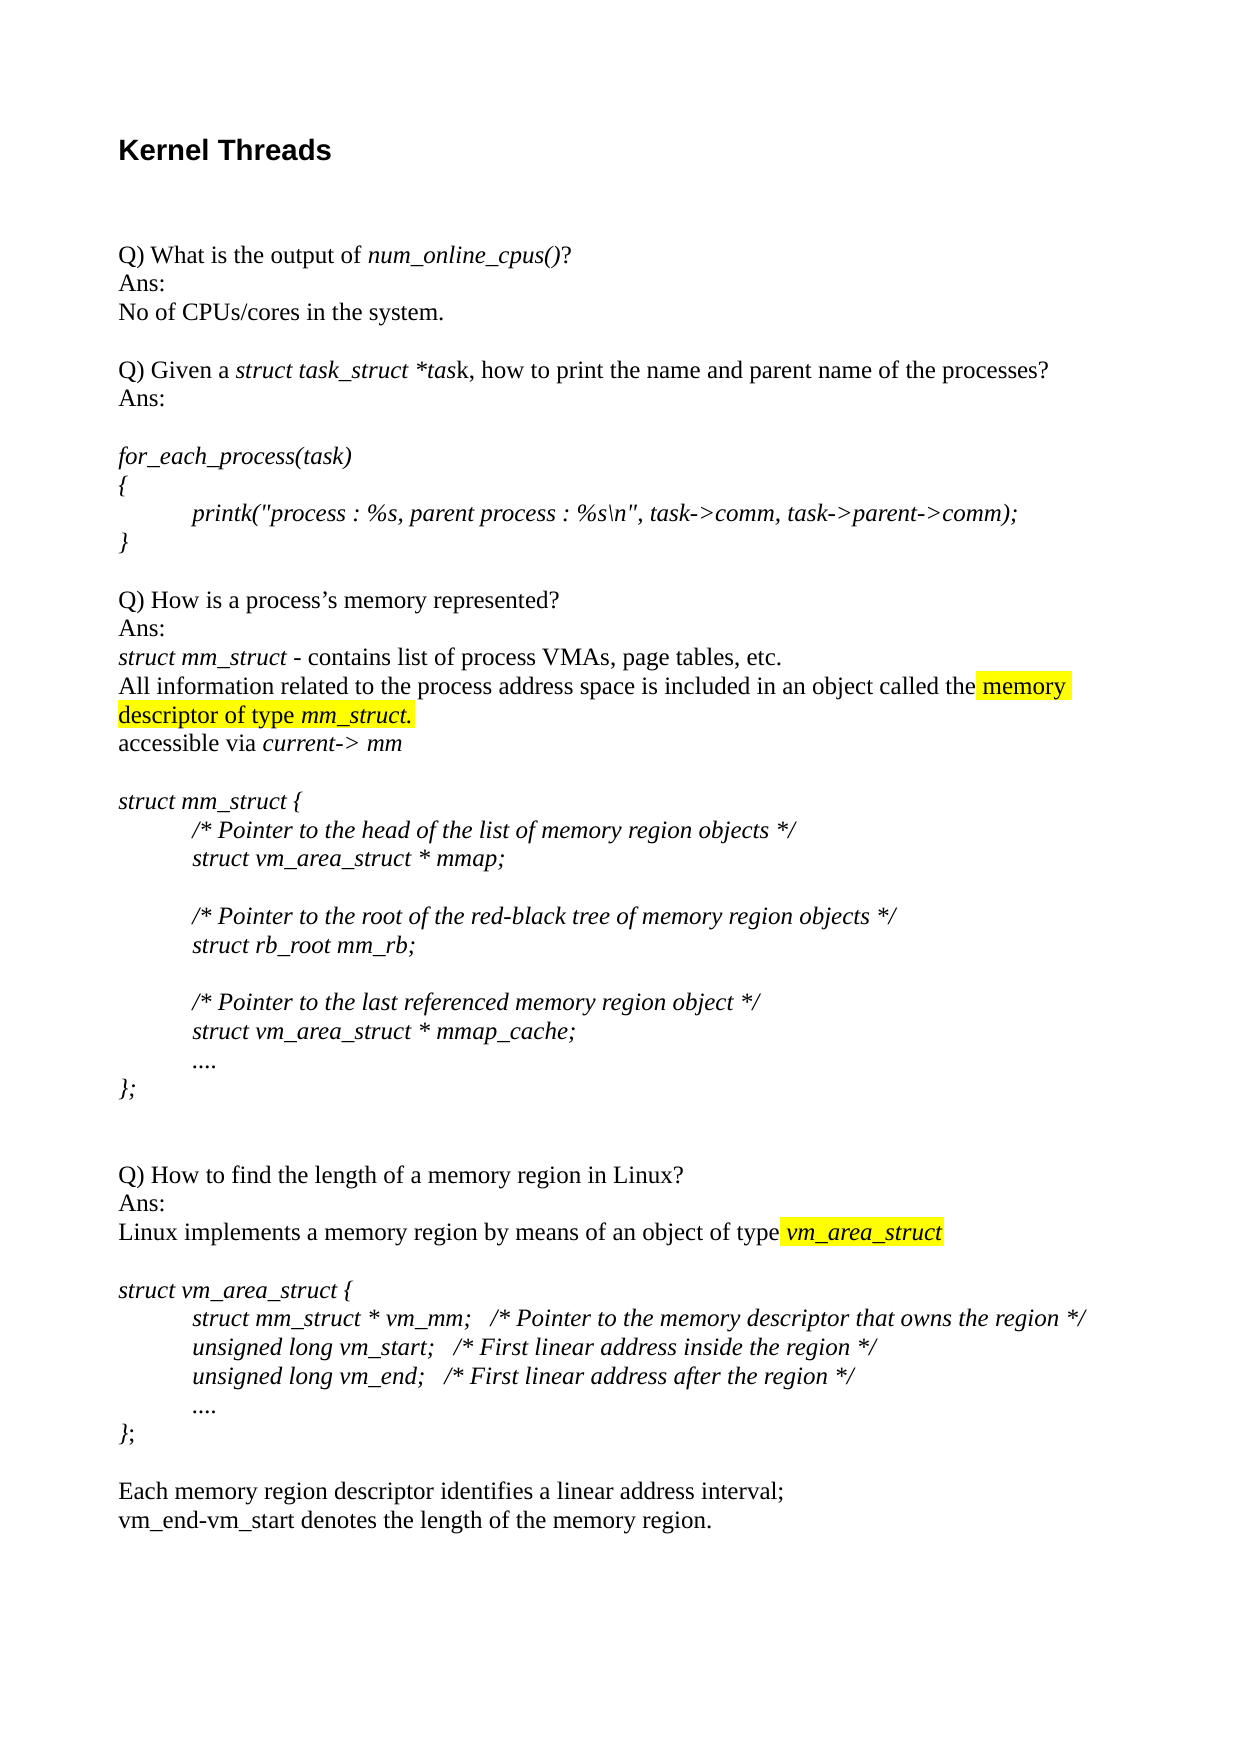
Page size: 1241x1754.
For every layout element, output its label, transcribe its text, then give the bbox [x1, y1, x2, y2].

text Each memory region descriptor identifies a linear address interval; [118, 1476, 1122, 1505]
text No of CPUs/cores in the system. [118, 297, 1122, 326]
text unsigned long vm_start; /* First linear address inside the region */ [118, 1332, 1122, 1361]
text /* Pointer to the root of the red-black tree of memory region objects */ [118, 901, 1122, 930]
text for_each_process(task) [118, 441, 1122, 470]
text /* Pointer to the last referenced memory region object */ [118, 987, 1122, 1016]
text Ans: [118, 268, 1122, 297]
text Q) How to find the length of a memory region in Linux? [118, 1160, 1122, 1188]
text printk("process : %s, parent process : %s\n", task->comm, task->parent->comm); [118, 498, 1122, 527]
text Linux implements a memory region by means of an object of type vm_area_struct [118, 1217, 1122, 1246]
text }; [118, 1073, 1122, 1102]
text Q) Given a struct task_struct *task, how to print the name and parent name of the processes? [118, 355, 1122, 383]
text struct vm_area_struct * mmap_cache; [118, 1016, 1122, 1045]
text vm_end-vm_start denotes the length of the memory region. [118, 1505, 1122, 1533]
text Ans: [118, 383, 1122, 412]
text struct mm_struct { [118, 786, 1122, 815]
text struct vm_area_struct * mmap; [118, 843, 1122, 872]
text Q) What is the output of num_online_cpus()? [118, 240, 1122, 268]
subtitle Kernel Threads [118, 133, 1122, 166]
text struct rb_root mm_rb; [118, 930, 1122, 958]
text Q) How is a process’s memory represented? [118, 585, 1122, 613]
text struct vm_area_struct { [118, 1275, 1122, 1303]
text unsigned long vm_end; /* First linear address after the region */ [118, 1361, 1122, 1390]
text } [118, 527, 1122, 556]
text All information related to the process address space is included in an object called the memory descriptor of type mm_struct. [118, 671, 1122, 728]
text /* Pointer to the head of the list of memory region objects */ [118, 815, 1122, 843]
text Ans: [118, 1188, 1122, 1217]
text accessible via current-> mm [118, 728, 1122, 757]
text Ans: [118, 613, 1122, 642]
text }; [118, 1418, 1122, 1447]
text struct mm_struct - contains list of process VMAs, page tables, etc. [118, 642, 1122, 671]
text struct mm_struct * vm_mm; /* Pointer to the memory descriptor that owns the region */ [118, 1303, 1122, 1332]
text .... [118, 1045, 1122, 1073]
text .... [118, 1390, 1122, 1418]
text { [118, 470, 1122, 498]
